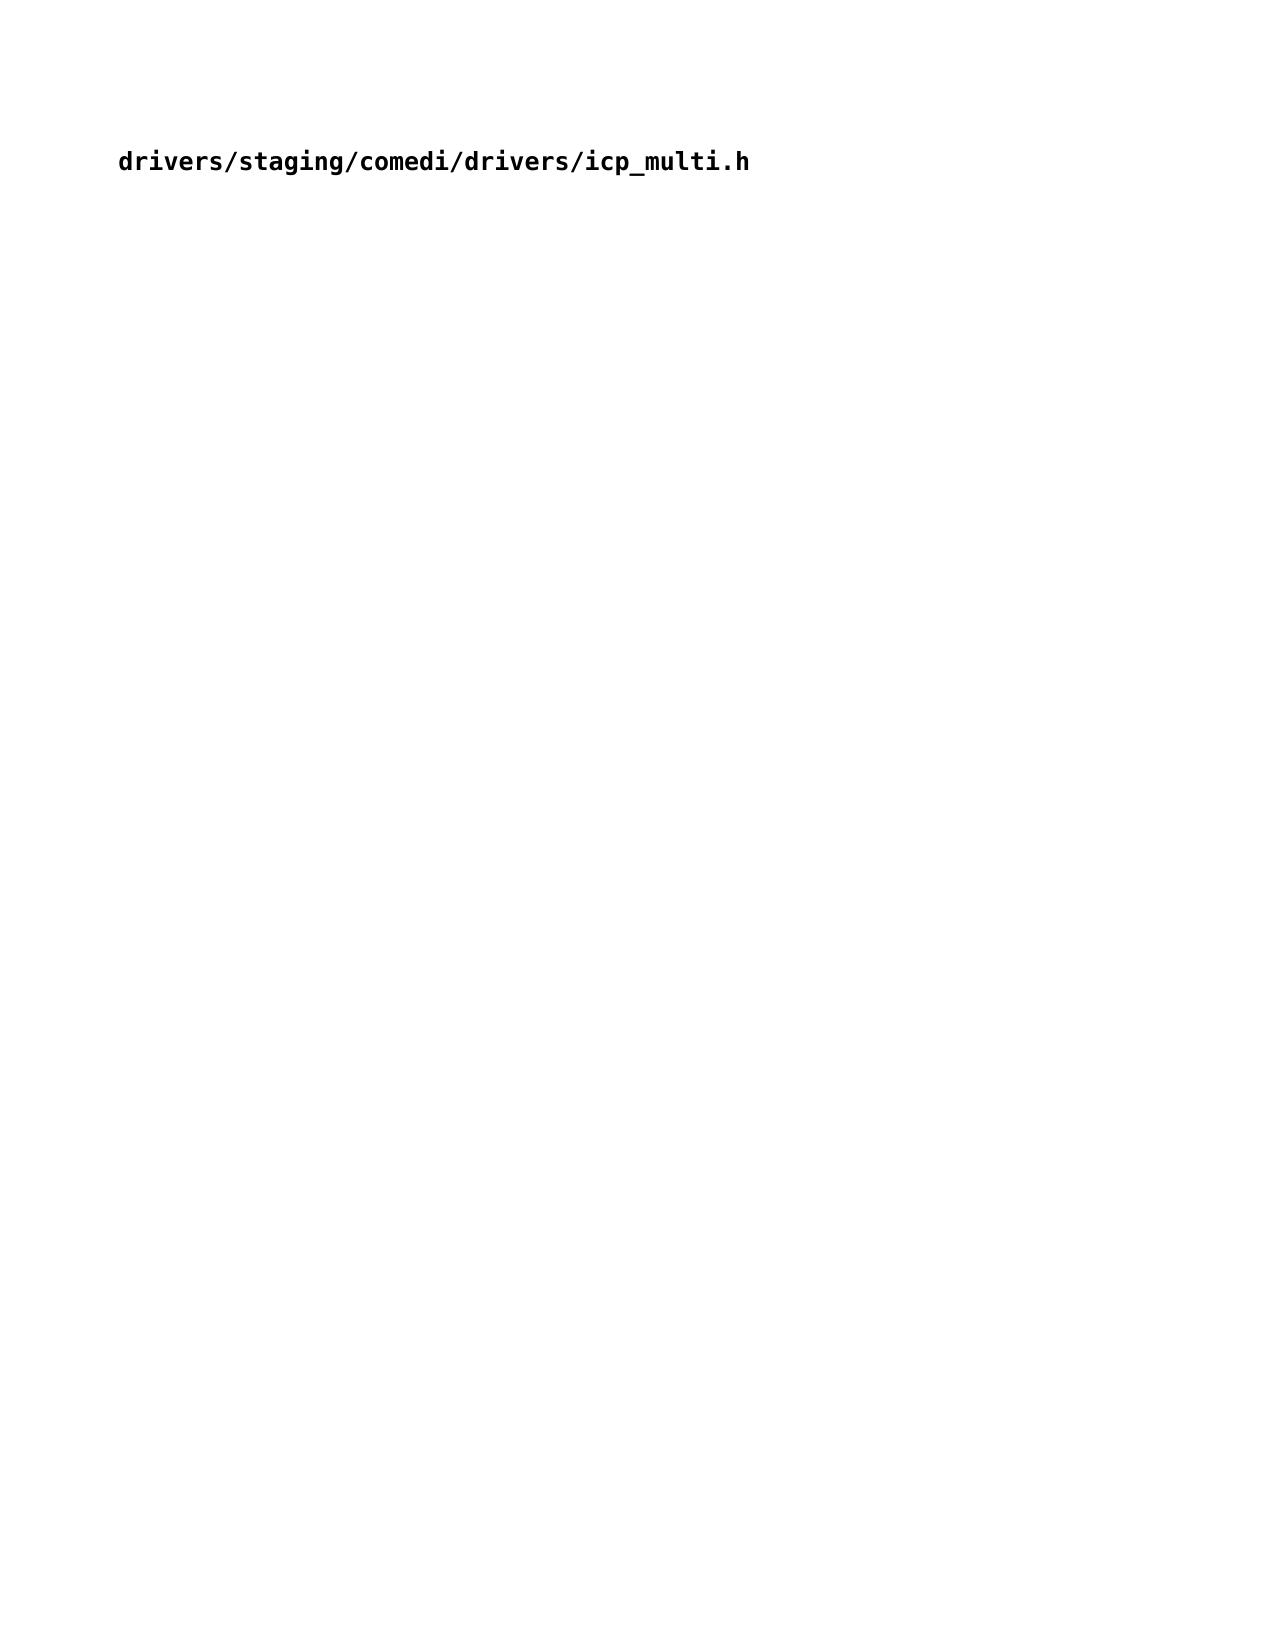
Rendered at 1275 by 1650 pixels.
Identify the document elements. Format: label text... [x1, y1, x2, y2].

text drivers/staging/comedi/drivers/icp_multi.h [118, 147, 1157, 176]
